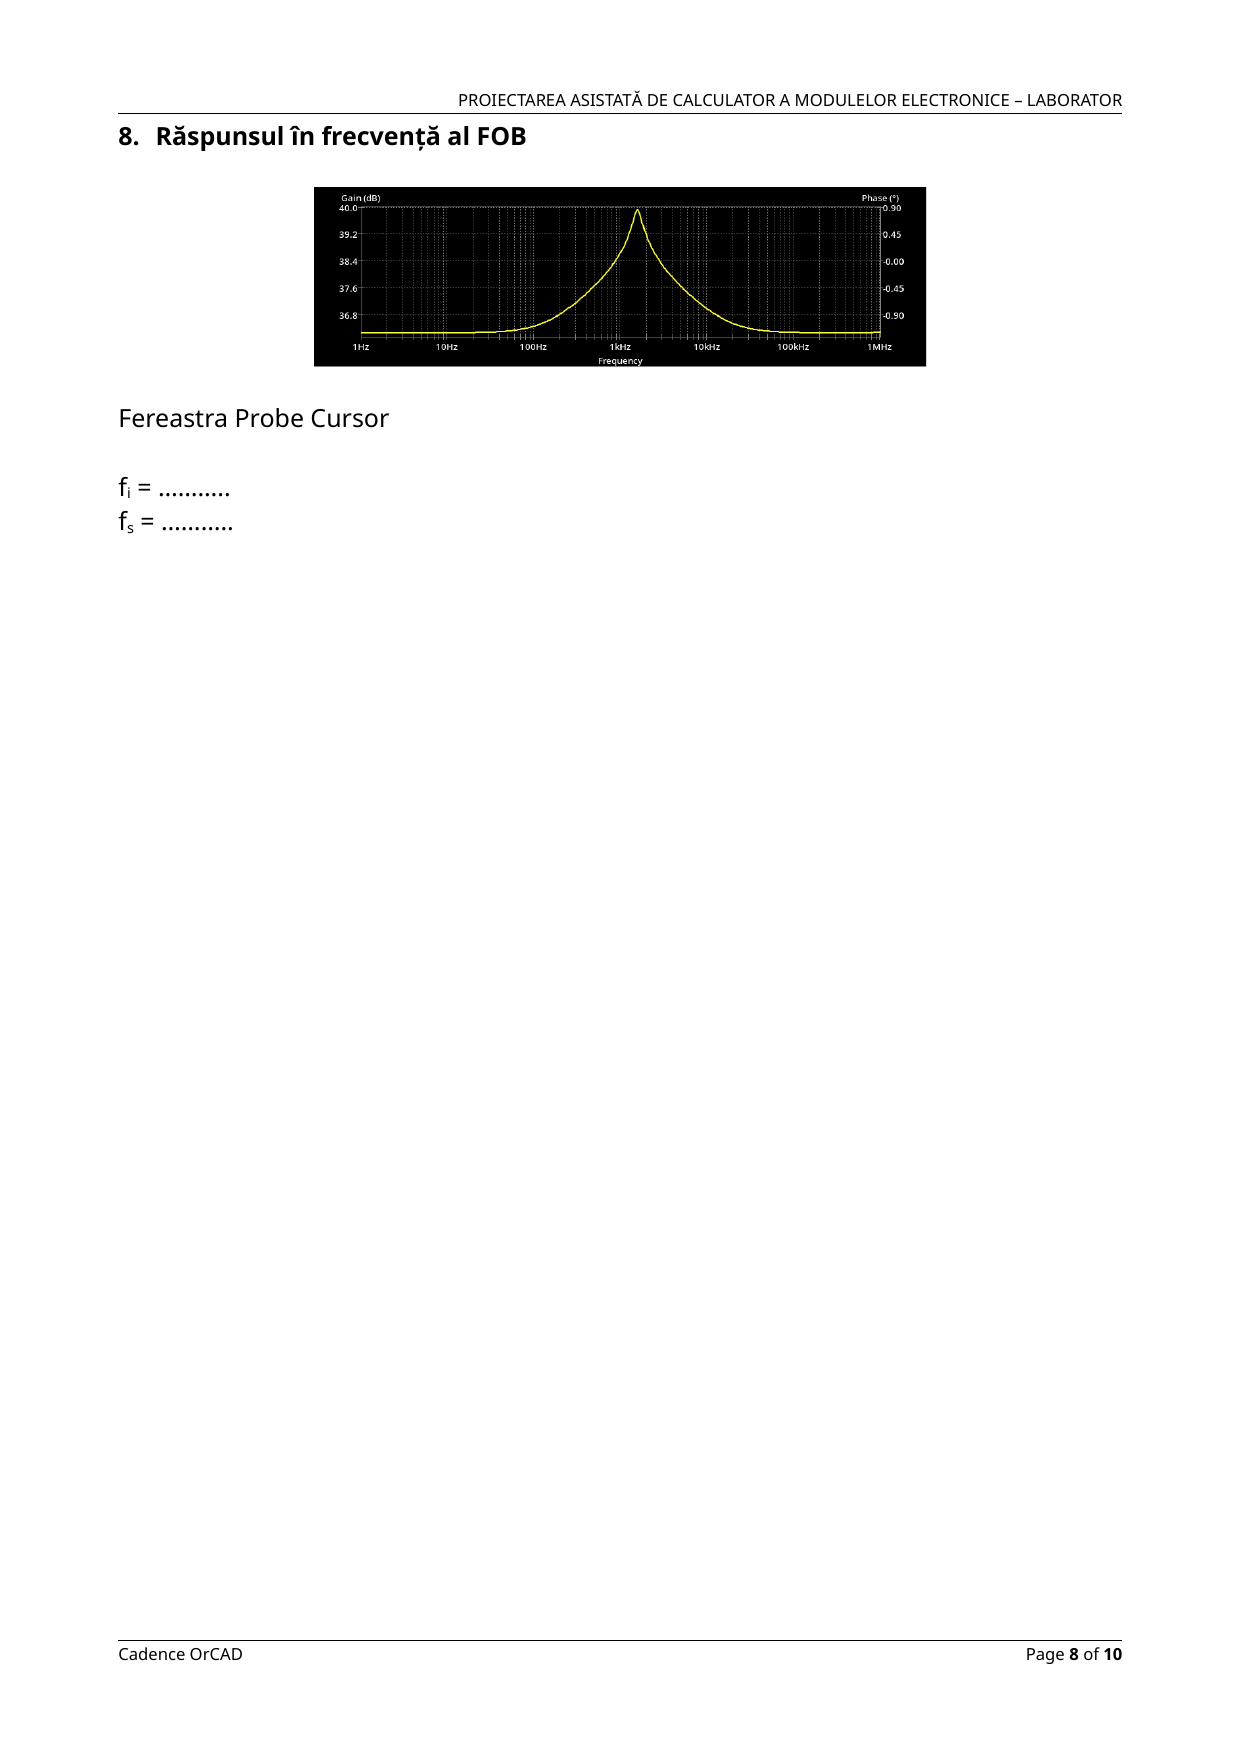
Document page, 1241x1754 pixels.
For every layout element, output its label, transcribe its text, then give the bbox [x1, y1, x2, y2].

text fs = ……….. [118, 503, 1122, 537]
text fi = ……….. [118, 469, 1122, 503]
text Fereastra Probe Cursor [118, 401, 1122, 435]
list Răspunsul în frecvență al FOB [118, 118, 1122, 152]
picture [313, 186, 927, 367]
